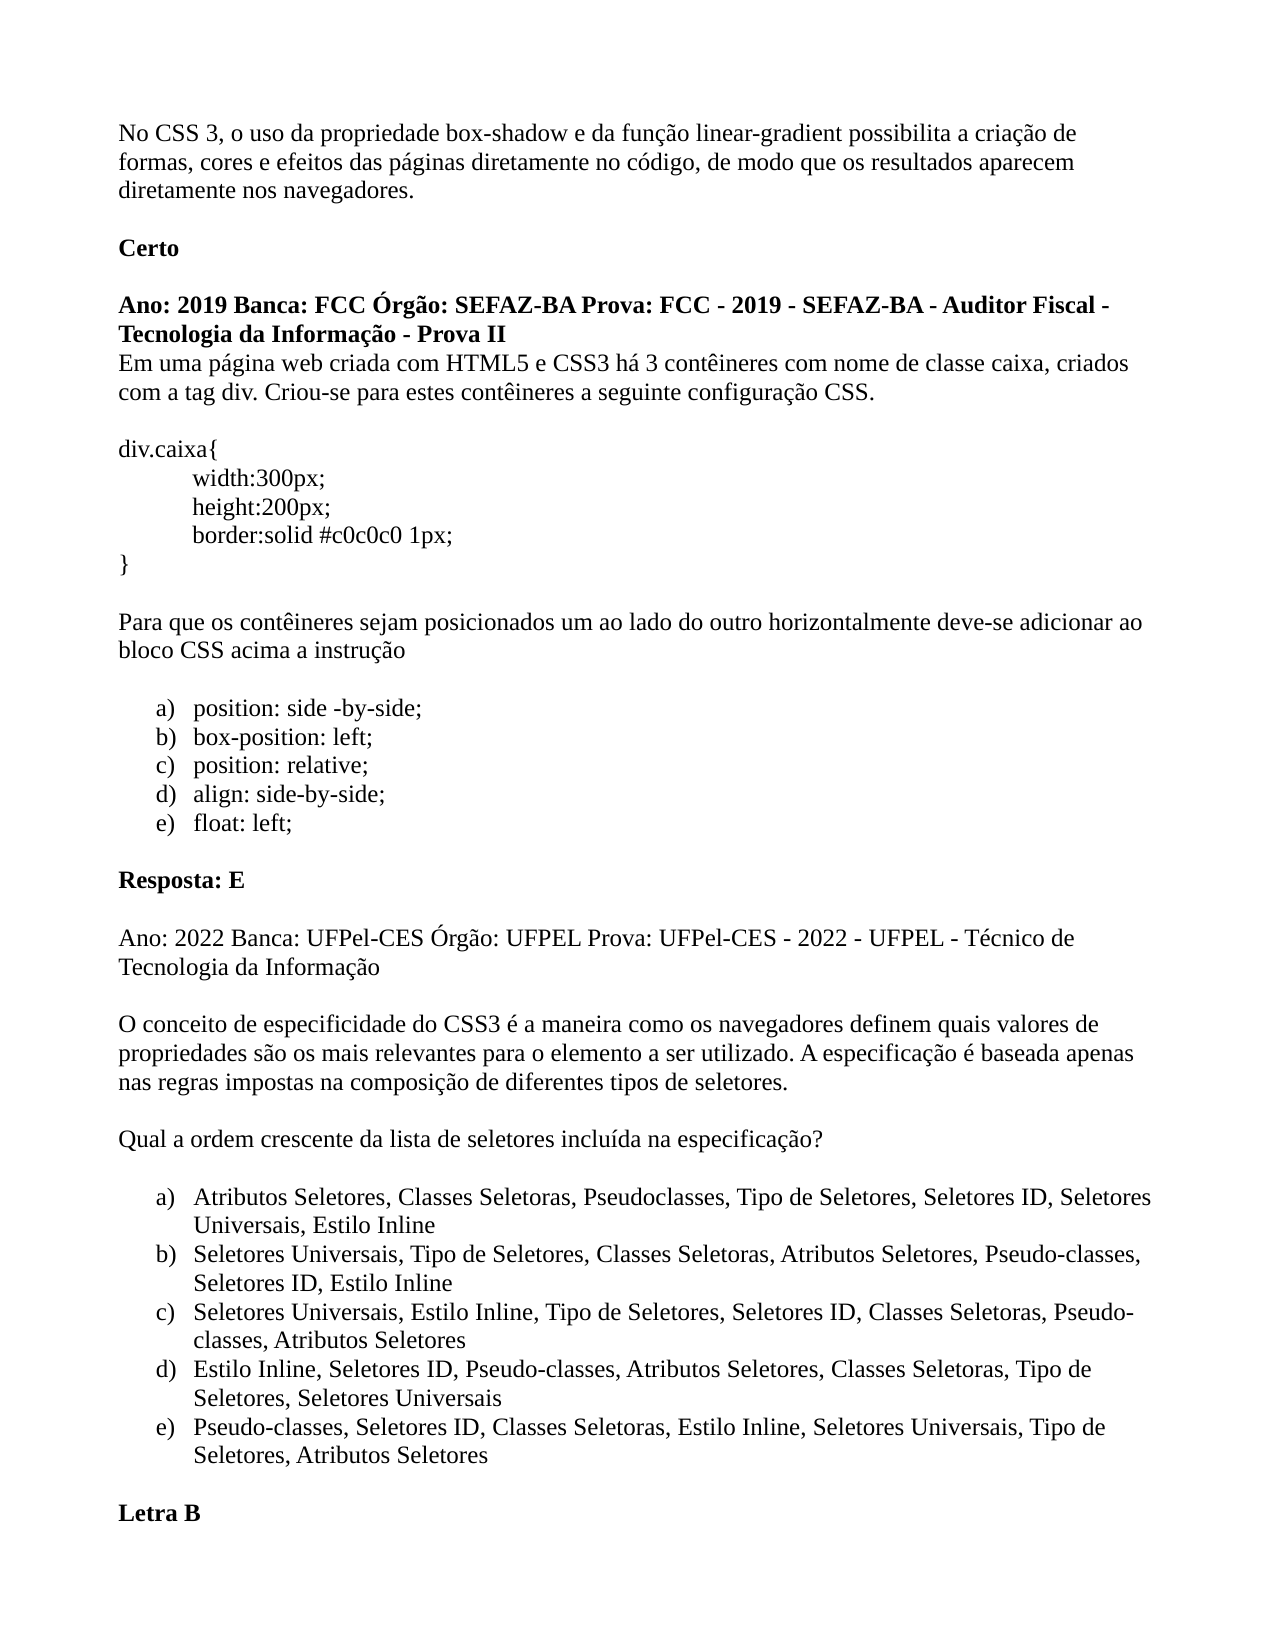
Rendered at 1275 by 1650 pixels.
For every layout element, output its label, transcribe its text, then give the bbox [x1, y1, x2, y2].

list Atributos Seletores, Classes Seletoras, Pseudoclasses, Tipo de Seletores, Seletores ID, Seletores Universais, Estilo Inline [156, 1182, 1157, 1239]
text width:300px; [118, 463, 1157, 492]
text } [118, 549, 1157, 578]
text Qual a ordem crescente da lista de seletores incluída na especificação? [118, 1124, 1157, 1153]
text No CSS 3, o uso da propriedade box-shadow e da função linear-gradient possibilita a criação de formas, cores e efeitos das páginas diretamente no código, de modo que os resultados aparecem diretamente nos navegadores. [118, 118, 1157, 204]
text Resposta: E [118, 866, 1157, 894]
text border:solid #c0c0c0 1px; [118, 521, 1157, 549]
text Certo [118, 233, 1157, 262]
list Seletores Universais, Tipo de Seletores, Classes Seletoras, Atributos Seletores, Pseudo-classes, Seletores ID, Estilo Inline [156, 1239, 1157, 1297]
text Ano: 2019 Banca: FCC Órgão: SEFAZ-BA Prova: FCC - 2019 - SEFAZ-BA - Auditor Fiscal - Tecnologia da Informação - Prova II [118, 291, 1157, 348]
list align: side-by-side; [156, 779, 1157, 808]
list Seletores Universais, Estilo Inline, Tipo de Seletores, Seletores ID, Classes Seletoras, Pseudo-classes, Atributos Seletores [156, 1297, 1157, 1354]
list position: side -by-side; [156, 693, 1157, 722]
text Ano: 2022 Banca: UFPel-CES Órgão: UFPEL Prova: UFPel-CES - 2022 - UFPEL - Técnico de Tecnologia da Informação [118, 923, 1157, 981]
list position: relative; [156, 751, 1157, 779]
text Letra B [118, 1498, 1157, 1527]
text Para que os contêineres sejam posicionados um ao lado do outro horizontalmente deve-se adicionar ao bloco CSS acima a instrução [118, 607, 1157, 664]
text height:200px; [118, 492, 1157, 521]
list Estilo Inline, Seletores ID, Pseudo-classes, Atributos Seletores, Classes Seletoras, Tipo de Seletores, Seletores Universais [156, 1354, 1157, 1412]
list Pseudo-classes, Seletores ID, Classes Seletoras, Estilo Inline, Seletores Universais, Tipo de Seletores, Atributos Seletores [156, 1412, 1157, 1469]
text O conceito de especificidade do CSS3 é a maneira como os navegadores definem quais valores de propriedades são os mais relevantes para o elemento a ser utilizado. A especificação é baseada apenas nas regras impostas na composição de diferentes tipos de seletores. [118, 1009, 1157, 1096]
text Em uma página web criada com HTML5 e CSS3 há 3 contêineres com nome de classe caixa, criados com a tag div. Criou-se para estes contêineres a seguinte configuração CSS. [118, 348, 1157, 406]
text div.caixa{ [118, 434, 1157, 463]
list box-position: left; [156, 722, 1157, 751]
list float: left; [156, 808, 1157, 837]
